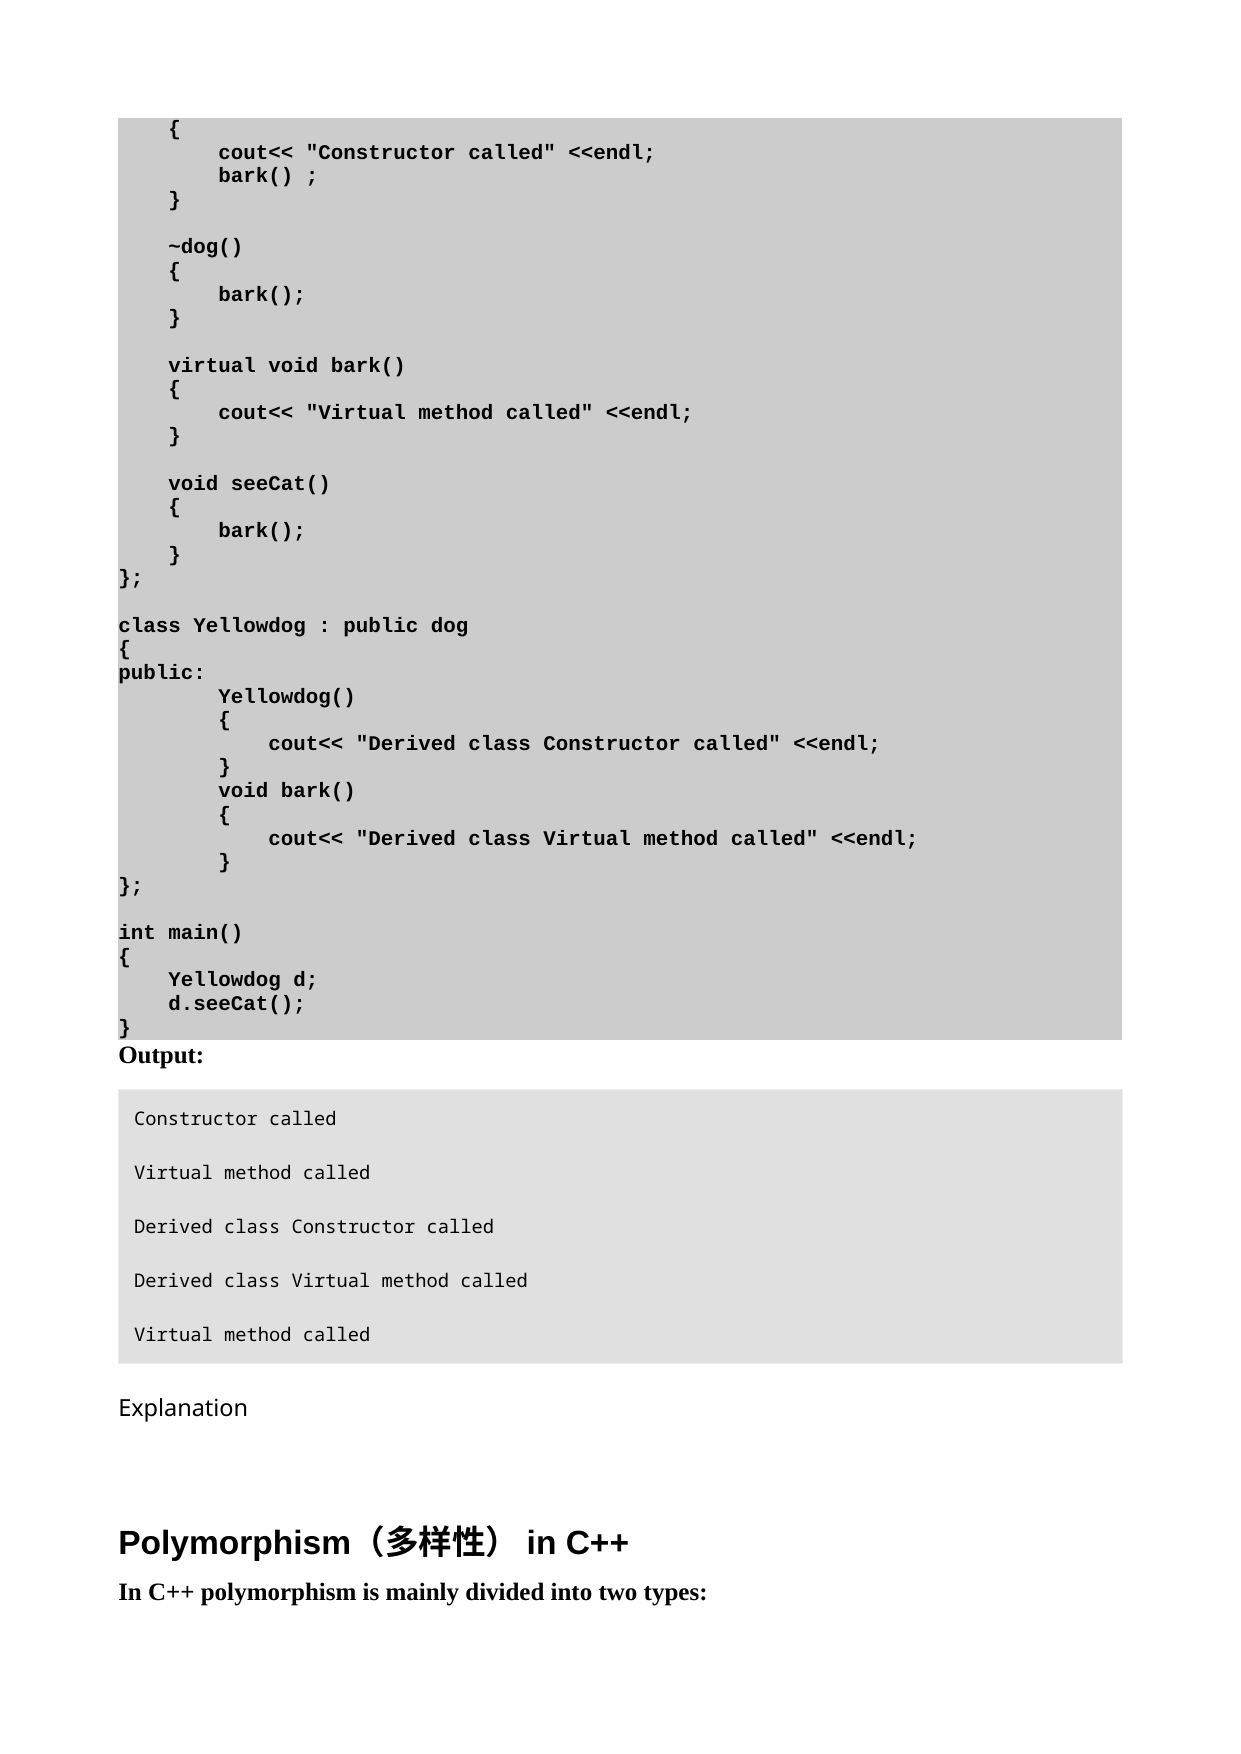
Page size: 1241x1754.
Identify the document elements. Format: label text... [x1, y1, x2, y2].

text } [118, 1017, 1122, 1040]
text { [118, 118, 1122, 142]
text { [118, 496, 1122, 520]
text cout<< "Derived class Virtual method called" <<endl; [118, 827, 1122, 851]
text { [118, 709, 1122, 733]
subtitle Polymorphism（多样性） in C++ [118, 1516, 1122, 1564]
text void seeCat() [118, 473, 1122, 496]
text d.seeCat(); [118, 993, 1122, 1017]
text void bark() [118, 780, 1122, 804]
text } [118, 757, 1122, 780]
text Output: [118, 1040, 1122, 1069]
text } [118, 544, 1122, 567]
text ~dog() [118, 236, 1122, 260]
text { [118, 260, 1122, 284]
text Derived class Constructor called [119, 1197, 1122, 1239]
text { [118, 378, 1122, 402]
text int main() [118, 922, 1122, 946]
text { [118, 946, 1122, 969]
text Derived class Virtual method called [119, 1252, 1122, 1293]
text virtual void bark() [118, 354, 1122, 378]
text Constructor called [119, 1090, 1122, 1131]
text } [118, 426, 1122, 449]
text } [118, 851, 1122, 875]
text public: [118, 662, 1122, 686]
text cout<< "Virtual method called" <<endl; [118, 402, 1122, 426]
text bark() ; [118, 165, 1122, 189]
text Yellowdog d; [118, 969, 1122, 993]
text { [118, 638, 1122, 662]
text cout<< "Constructor called" <<endl; [118, 142, 1122, 165]
text Virtual method called [119, 1306, 1122, 1363]
text Yellowdog() [118, 686, 1122, 709]
text cout<< "Derived class Constructor called" <<endl; [118, 733, 1122, 757]
text class Yellowdog : public dog [118, 615, 1122, 638]
text }; [118, 875, 1122, 898]
text Virtual method called [119, 1143, 1122, 1185]
text bark(); [118, 284, 1122, 307]
text bark(); [118, 520, 1122, 544]
text Explanation [118, 1391, 1122, 1423]
text In C++ polymorphism is mainly divided into two types: [118, 1577, 1122, 1605]
text } [118, 189, 1122, 213]
text } [118, 307, 1122, 331]
text { [118, 804, 1122, 827]
text }; [118, 567, 1122, 591]
